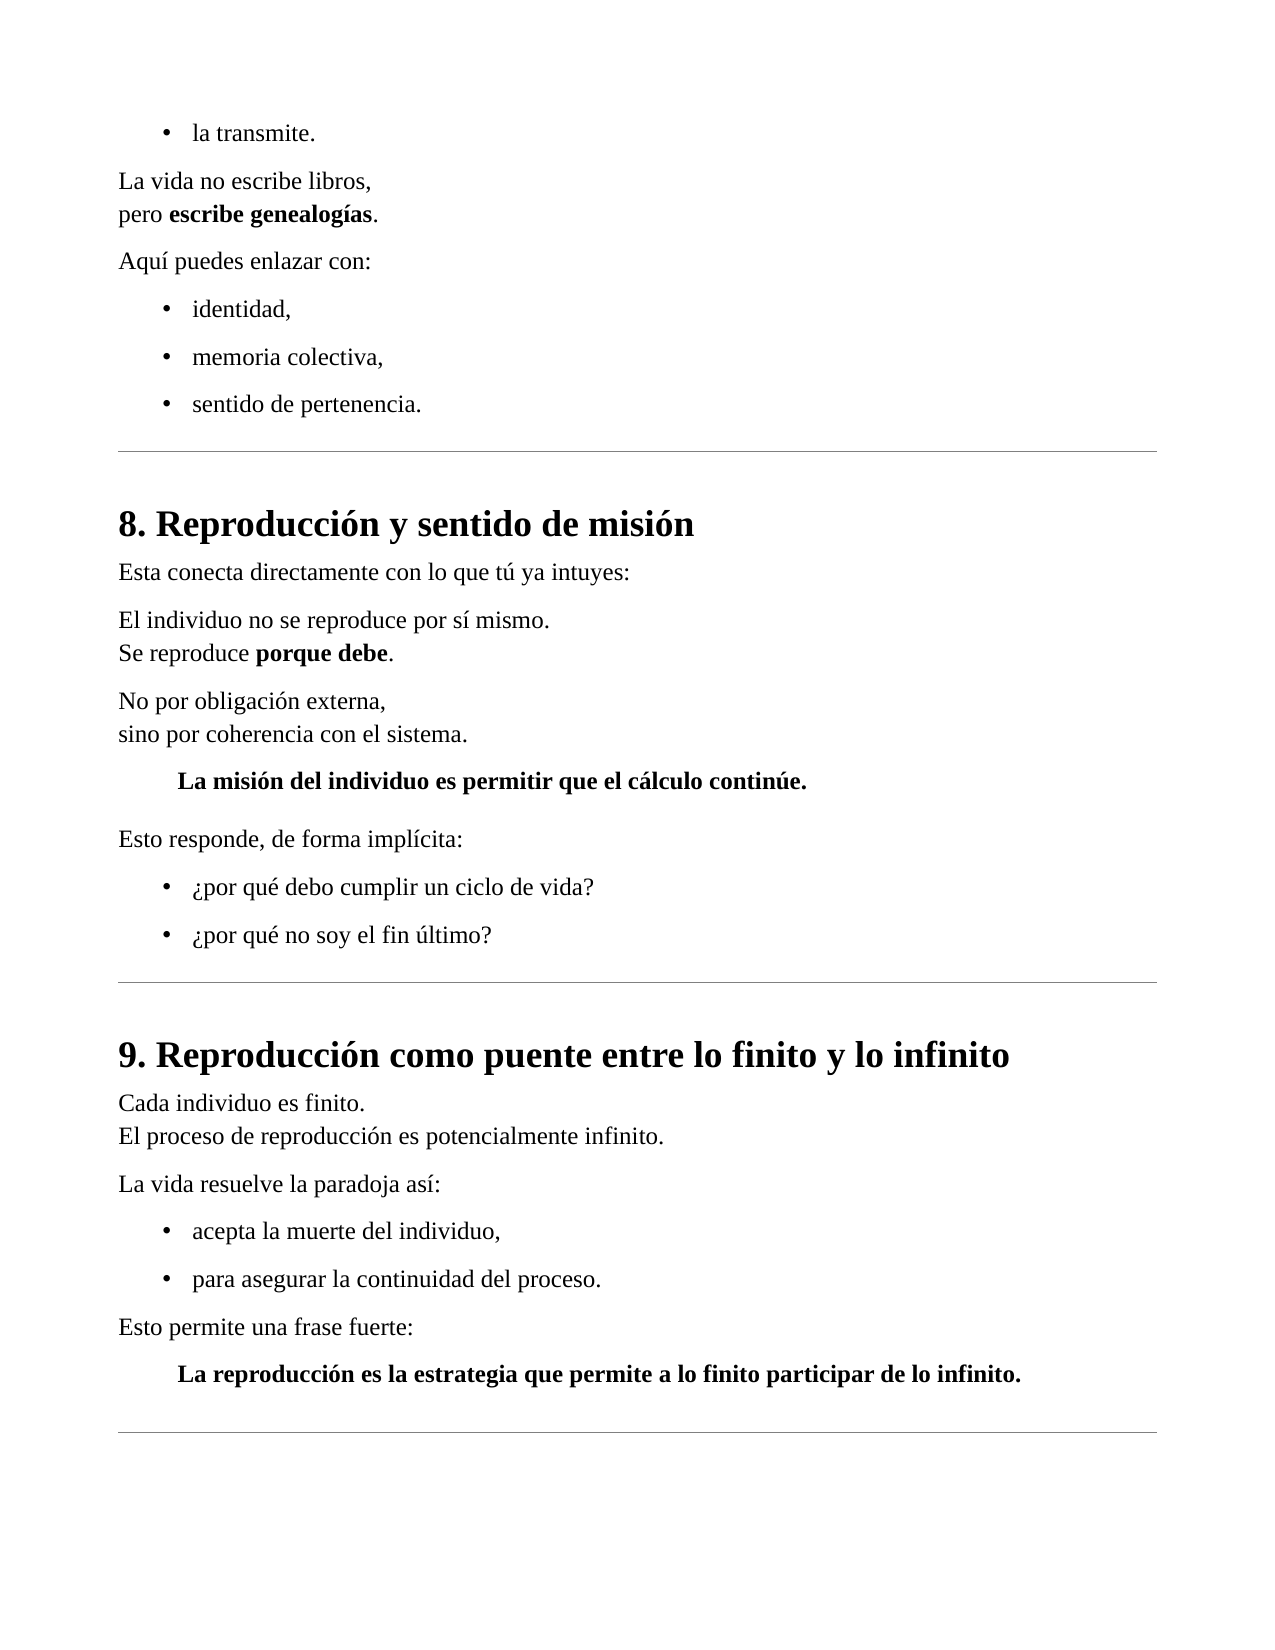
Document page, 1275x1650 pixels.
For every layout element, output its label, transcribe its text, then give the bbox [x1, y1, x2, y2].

text Aquí puedes enlazar con: [118, 246, 1157, 275]
text Esta conecta directamente con lo que tú ya intuyes: [118, 557, 1157, 586]
text Esto responde, de forma implícita: [118, 824, 1157, 853]
list ¿por qué no soy el fin último? [162, 920, 1157, 948]
subtitle 9. Reproducción como puente entre lo finito y lo infinito [118, 1032, 1157, 1076]
text No por obligación externa, sino por coherencia con el sistema. [118, 686, 1157, 747]
text Cada individuo es finito. El proceso de reproducción es potencialmente infinito. [118, 1088, 1157, 1150]
list identidad, [162, 294, 1157, 323]
text La misión del individuo es permitir que el cálculo continúe. [177, 766, 1098, 795]
list memoria colectiva, [162, 342, 1157, 370]
subtitle 8. Reproducción y sentido de misión [118, 502, 1157, 545]
list ¿por qué debo cumplir un ciclo de vida? [162, 872, 1157, 901]
text La vida no escribe libros, pero escribe genealogías. [118, 166, 1157, 227]
list sentido de pertenencia. [162, 389, 1157, 418]
text La vida resuelve la paradoja así: [118, 1169, 1157, 1197]
list para asegurar la continuidad del proceso. [162, 1264, 1157, 1293]
text El individuo no se reproduce por sí mismo. Se reproduce porque debe. [118, 605, 1157, 667]
list acepta la muerte del individuo, [162, 1216, 1157, 1245]
list la transmite. [162, 118, 1157, 147]
text Esto permite una frase fuerte: [118, 1312, 1157, 1340]
text La reproducción es la estrategia que permite a lo finito participar de lo infinito. [177, 1359, 1098, 1388]
